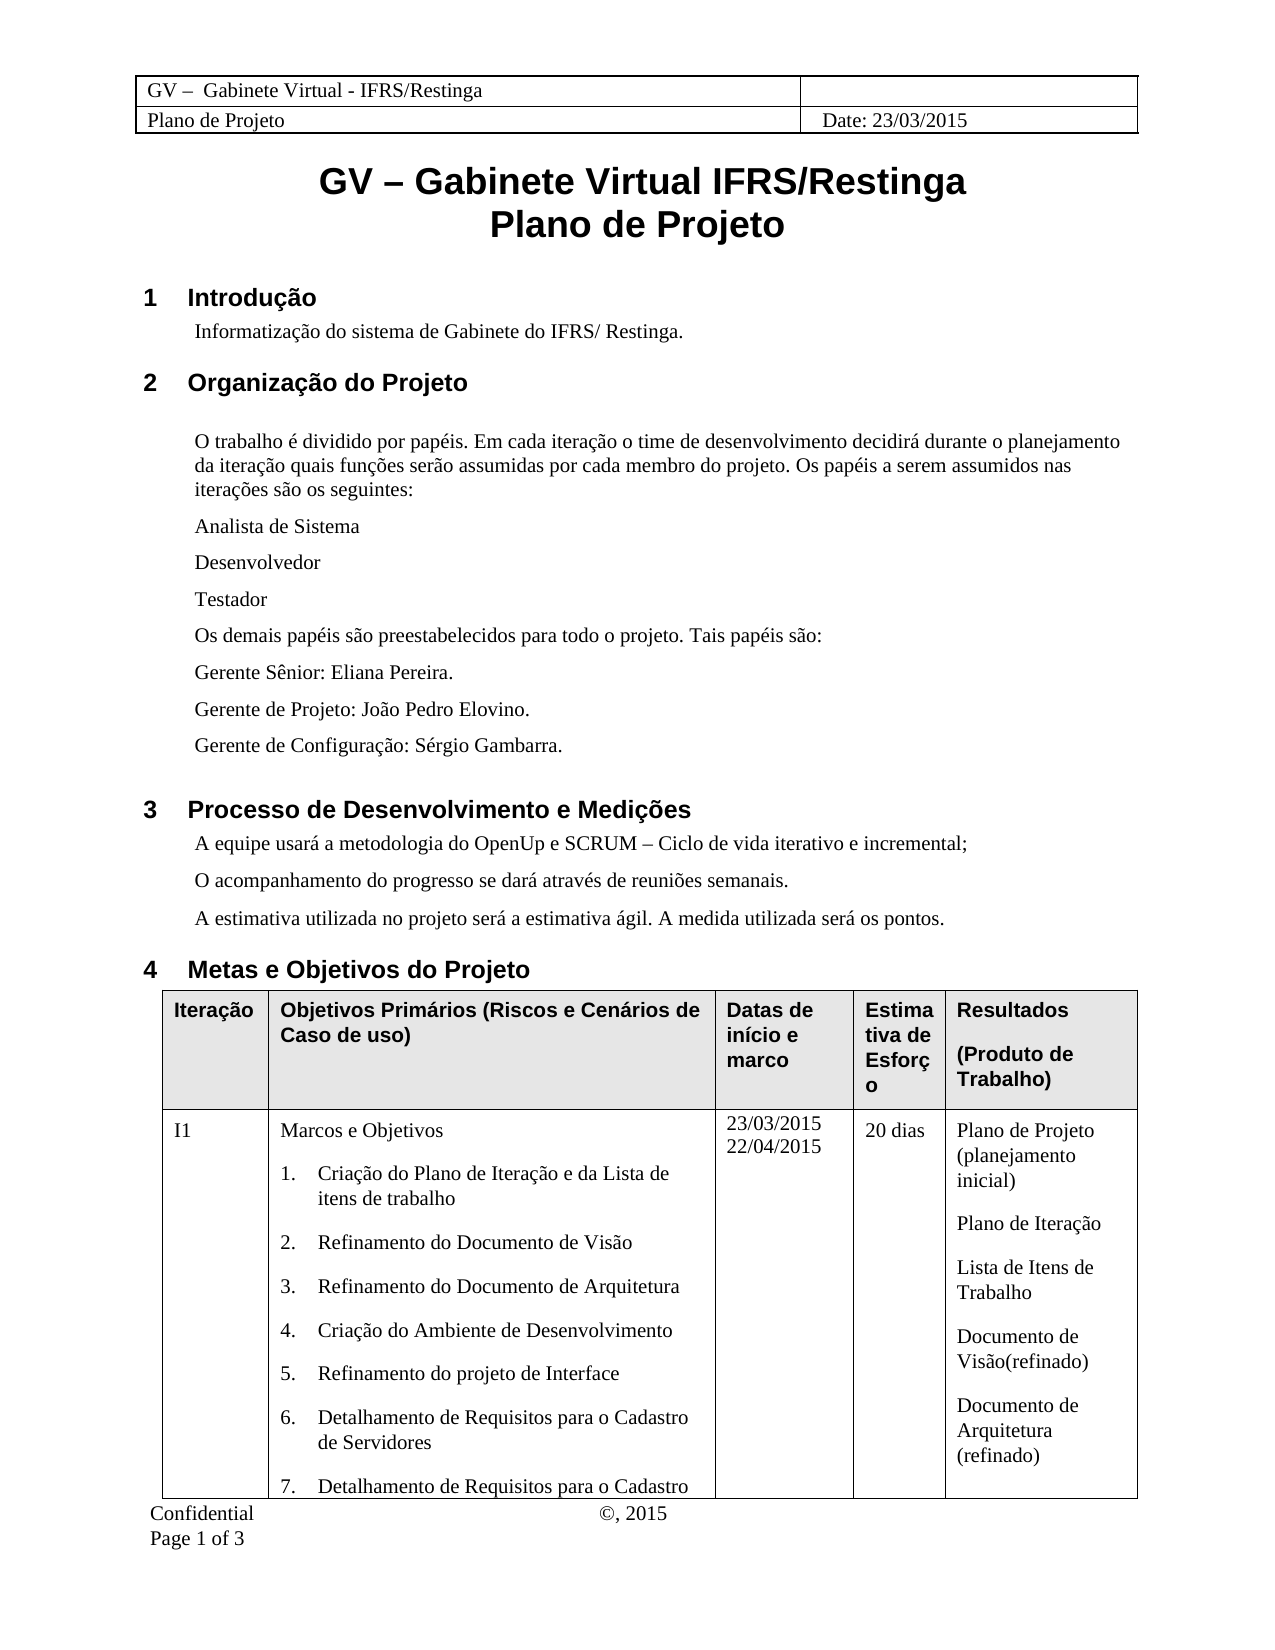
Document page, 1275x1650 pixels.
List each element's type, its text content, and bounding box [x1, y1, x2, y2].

table_header Resultados (Produto de Trabalho) [946, 991, 1137, 1109]
table_cell 23/03/2015 22/04/2015 [716, 1110, 853, 1498]
subtitle Organização do Projeto [150, 368, 1125, 396]
subtitle Plano de Projeto [150, 202, 1125, 245]
text O trabalho é dividido por papéis. Em cada iteração o time de desenvolvimento decidirá durante o planejamento da iteração quais funções serão assumidas por cada membro do projeto. Os papéis a serem assumidos nas iterações são os seguintes: [194, 429, 1125, 501]
text Analista de Sistema [194, 514, 1125, 538]
subtitle Introdução [150, 283, 1125, 311]
table_header Objetivos Primários (Riscos e Cenários de Caso de uso) [269, 991, 715, 1109]
text Os demais papéis são preestabelecidos para todo o projeto. Tais papéis são: [194, 623, 1125, 647]
table_header Estimativa de Esforço [854, 991, 945, 1109]
text Gerente de Projeto: João Pedro Elovino. [194, 696, 1125, 721]
table_header Datas de início e marco [716, 991, 853, 1109]
table_cell Plano de Projeto (planejamento inicial) Plano de Iteração Lista de Itens de Trabalho Documento de Visão(refinado) Documento de Arquitetura (refinado) [946, 1110, 1137, 1498]
table_cell 20 dias [854, 1110, 945, 1498]
text A estimativa utilizada no projeto será a estimativa ágil. A medida utilizada será os pontos. [194, 904, 1125, 929]
subtitle Metas e Objetivos do Projeto [150, 954, 1125, 983]
text Desenvolvedor [194, 550, 1125, 574]
table_header Iteração [163, 991, 268, 1109]
subtitle GV – Gabinete Virtual IFRS/Restinga [150, 159, 1125, 202]
table_cell I1 [163, 1110, 268, 1498]
text O acompanhamento do progresso se dará através de reuniões semanais. [194, 867, 1125, 892]
text Gerente de Configuração: Sérgio Gambarra. [194, 733, 1125, 757]
table_cell Marcos e Objetivos Criação do Plano de Iteração e da Lista de itens de trabalho Refinamento do Documento de Visão Refinamento do Documento de Arquitetura Criação do Ambiente de Desenvolvimento Refinamento do projeto de Interface Detalhamento de Requisitos para o Cadastro de Servidores Detalhamento de Requisitos para o Cadastro de Setores Projeto e Implementação da funcionalidade de Cadastro de Servidores Projeto e Implementação da funcionalidade de Cadastro de Setores Testes de Unidade [269, 1110, 715, 1498]
text Informatização do sistema de Gabinete do IFRS/ Restinga. [194, 318, 1125, 343]
text Gerente Sênior: Eliana Pereira. [194, 660, 1125, 684]
text Testador [194, 587, 1125, 611]
text A equipe usará a metodologia do OpenUp e SCRUM – Ciclo de vida iterativo e incremental; [194, 829, 1125, 854]
subtitle Processo de Desenvolvimento e Medições [150, 794, 1125, 823]
